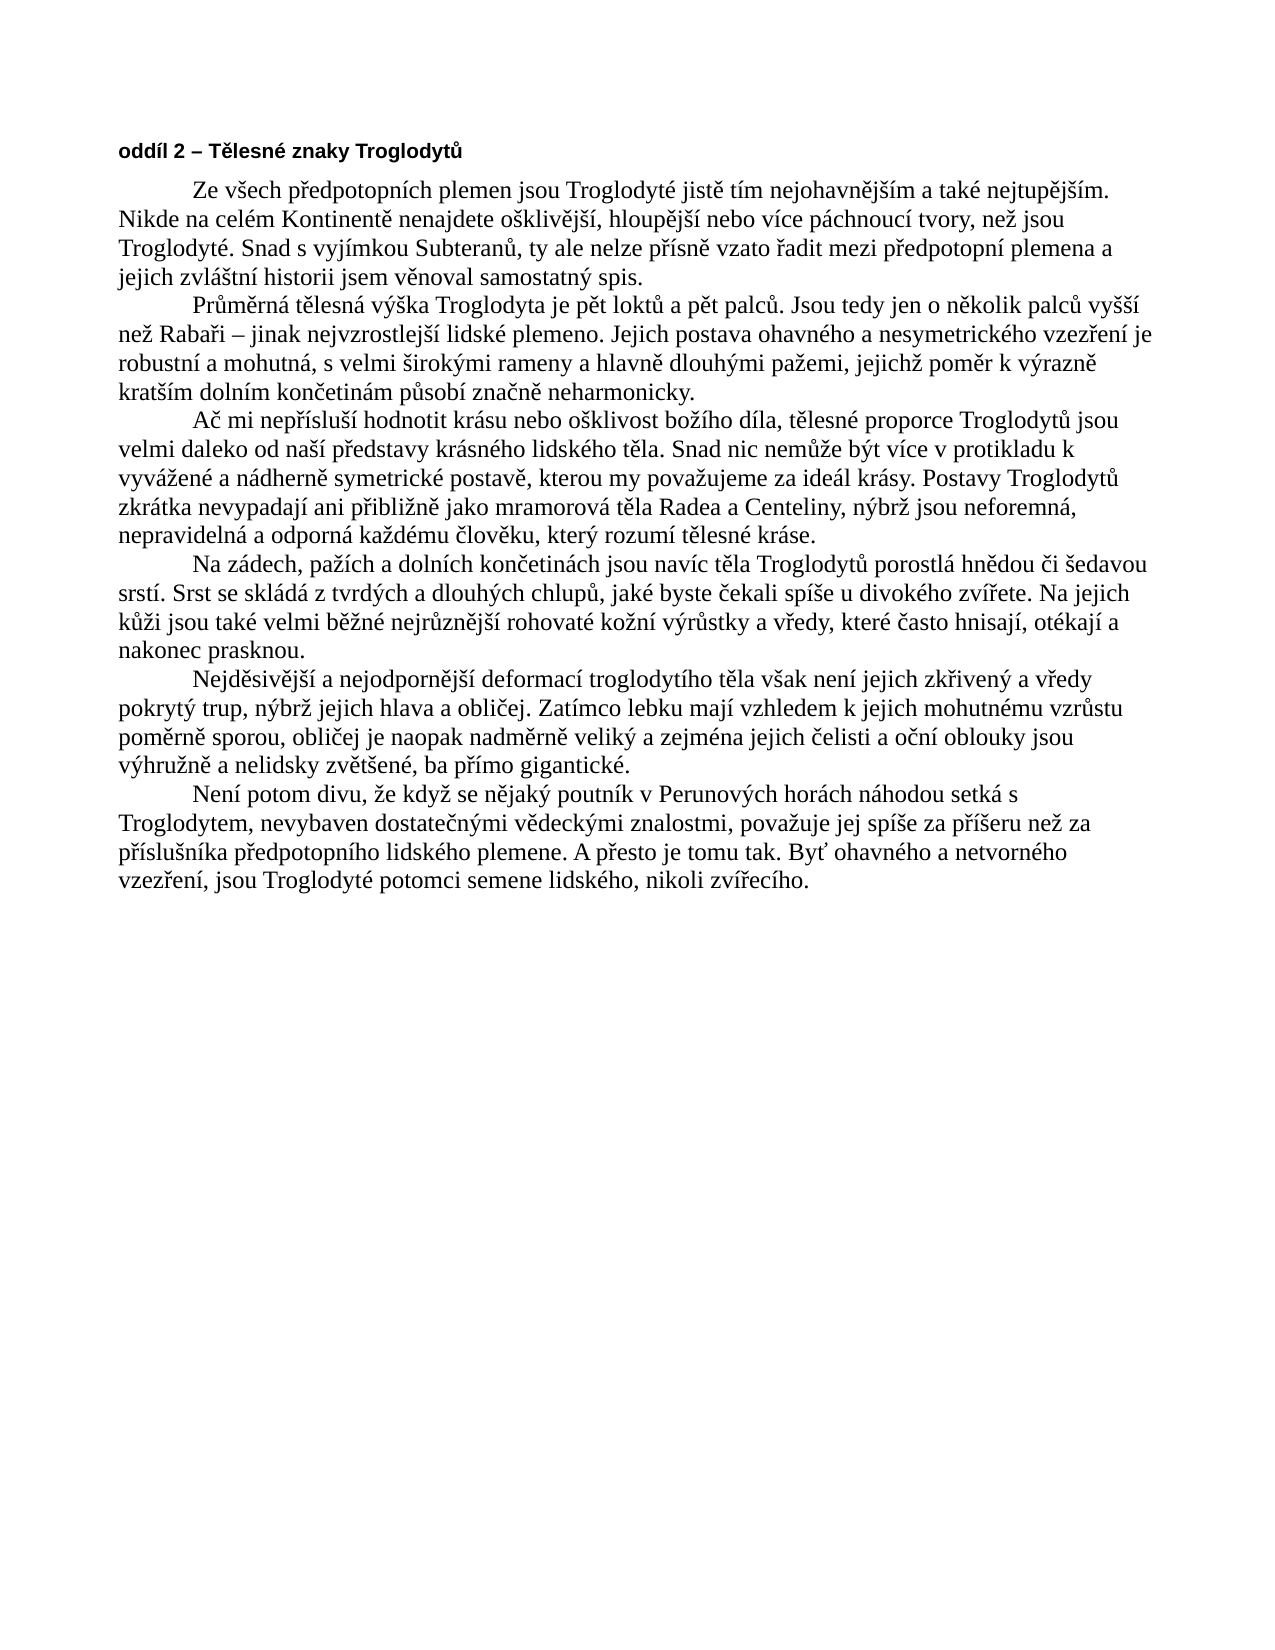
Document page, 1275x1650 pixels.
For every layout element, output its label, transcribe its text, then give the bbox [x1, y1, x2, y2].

text Ač mi nepřísluší hodnotit krásu nebo ošklivost božího díla, tělesné proporce Troglodytů jsou velmi daleko od naší představy krásného lidského těla. Snad nic nemůže být více v protikladu k vyvážené a nádherně symetrické postavě, kterou my považujeme za ideál krásy. Postavy Troglodytů zkrátka nevypadají ani přibližně jako mramorová těla Radea a Centeliny, nýbrž jsou neforemná, nepravidelná a odporná každému člověku, který rozumí tělesné kráse. [118, 405, 1157, 549]
text Není potom divu, že když se nějaký poutník v Perunových horách náhodou setká s Troglodytem, nevybaven dostatečnými vědeckými znalostmi, považuje jej spíše za příšeru než za příslušníka předpotopního lidského plemene. A přesto je tomu tak. Byť ohavného a netvorného vzezření, jsou Troglodyté potomci semene lidského, nikoli zvířecího. [118, 779, 1157, 894]
text Průměrná tělesná výška Troglodyta je pět loktů a pět palců. Jsou tedy jen o několik palců vyšší než Rabaři – jinak nejvzrostlejší lidské plemeno. Jejich postava ohavného a nesymetrického vzezření je robustní a mohutná, s velmi širokými rameny a hlavně dlouhými pažemi, jejichž poměr k výrazně kratším dolním končetinám působí značně neharmonicky. [118, 290, 1157, 405]
subtitle oddíl 2 – Tělesné znaky Troglodytů [118, 139, 1157, 163]
text Nejděsivější a nejodpornější deformací troglodytího těla však není jejich zkřivený a vředy pokrytý trup, nýbrž jejich hlava a obličej. Zatímco lebku mají vzhledem k jejich mohutnému vzrůstu poměrně sporou, obličej je naopak nadměrně veliký a zejména jejich čelisti a oční oblouky jsou výhružně a nelidsky zvětšené, ba přímo gigantické. [118, 664, 1157, 779]
text Na zádech, pažích a dolních končetinách jsou navíc těla Troglodytů porostlá hnědou či šedavou srstí. Srst se skládá z tvrdých a dlouhých chlupů, jaké byste čekali spíše u divokého zvířete. Na jejich kůži jsou také velmi běžné nejrůznější rohovaté kožní výrůstky a vředy, které často hnisají, otékají a nakonec prasknou. [118, 549, 1157, 664]
text Ze všech předpotopních plemen jsou Troglodyté jistě tím nejohavnějším a také nejtupějším. Nikde na celém Kontinentě nenajdete ošklivější, hloupější nebo více páchnoucí tvory, než jsou Troglodyté. Snad s vyjímkou Subteranů, ty ale nelze přísně vzato řadit mezi předpotopní plemena a jejich zvláštní historii jsem věnoval samostatný spis. [118, 175, 1157, 290]
